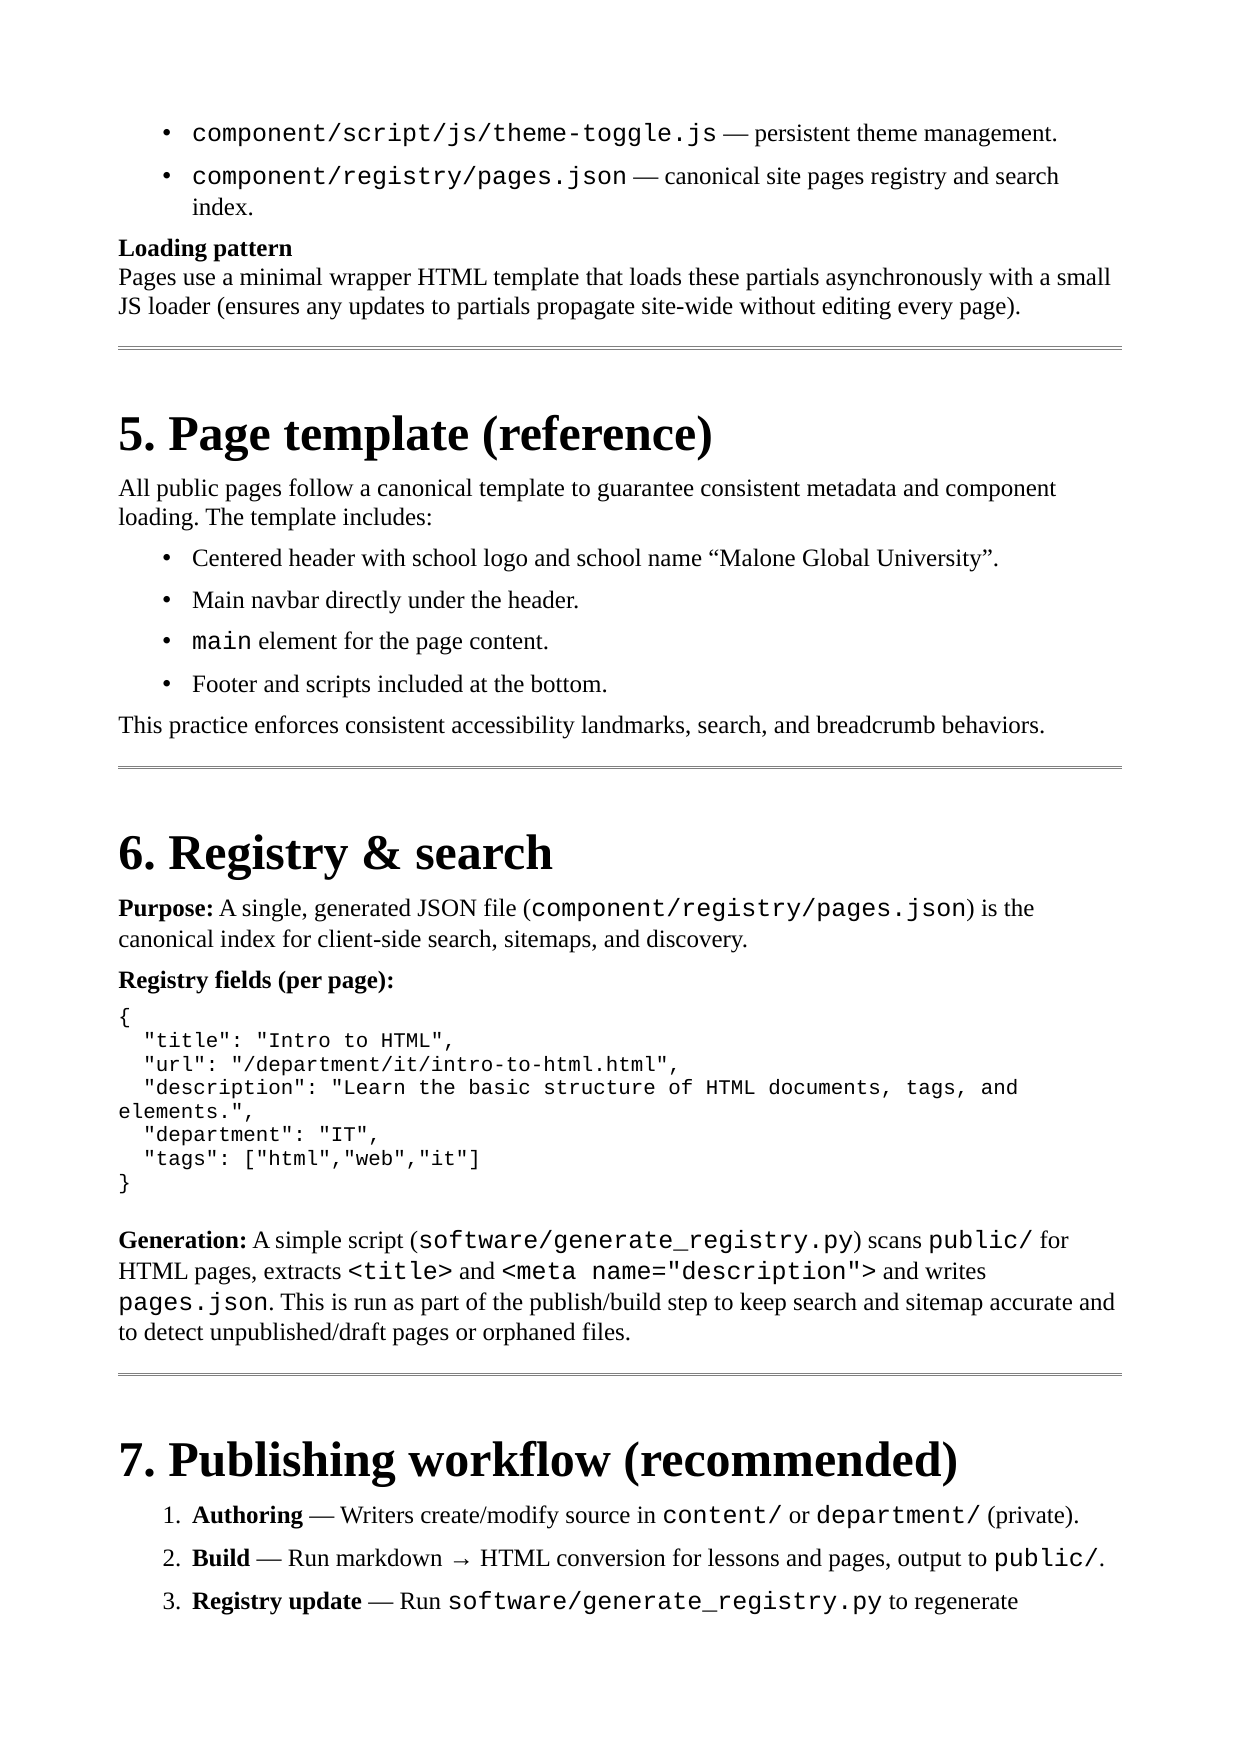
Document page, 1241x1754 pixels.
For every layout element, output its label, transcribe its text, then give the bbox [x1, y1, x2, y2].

text This practice enforces consistent accessibility landmarks, search, and breadcrumb behaviors. [118, 711, 1122, 739]
text Generation: A simple script (software/generate_registry.py) scans public/ for HTML pages, extracts <title> and <meta name="description"> and writes pages.json. This is run as part of the publish/build step to keep search and sitemap accurate and to detect unpublished/draft pages or orphaned files. [118, 1225, 1122, 1346]
list Centered header with school logo and school name “Malone Global University”. [162, 543, 1122, 572]
list Build — Run markdown → HTML conversion for lessons and pages, output to public/. [162, 1543, 1122, 1574]
subtitle 7. Publishing workflow (recommended) [118, 1430, 1122, 1487]
list Authoring — Writers create/modify source in content/ or department/ (private). [162, 1500, 1122, 1531]
text Purpose: A single, generated JSON file (component/registry/pages.json) is the canonical index for client-side search, sitemaps, and discovery. [118, 893, 1122, 952]
text { [118, 1006, 1122, 1030]
list component/registry/pages.json — canonical site pages registry and search index. [162, 161, 1122, 221]
text All public pages follow a canonical template to guarantee consistent metadata and component loading. The template includes: [118, 473, 1122, 531]
text "title": "Intro to HTML", [118, 1030, 1122, 1053]
text Registry fields (per page): [118, 965, 1122, 994]
subtitle 6. Registry & search [118, 823, 1122, 880]
list main element for the page content. [162, 626, 1122, 657]
text "department": "IT", [118, 1124, 1122, 1148]
text "url": "/department/it/intro-to-html.html", [118, 1053, 1122, 1077]
text } [118, 1172, 1122, 1195]
list component/script/js/theme-toggle.js — persistent theme management. [162, 118, 1122, 149]
list Footer and scripts included at the bottom. [162, 669, 1122, 698]
list Registry update — Run software/generate_registry.py to regenerate [162, 1586, 1122, 1617]
subtitle 5. Page template (reference) [118, 403, 1122, 461]
text "tags": ["html","web","it"] [118, 1148, 1122, 1172]
text Loading pattern Pages use a minimal wrapper HTML template that loads these partials asynchronously with a small JS loader (ensures any updates to partials propagate site-wide without editing every page). [118, 233, 1122, 320]
list Main navbar directly under the header. [162, 585, 1122, 613]
text "description": "Learn the basic structure of HTML documents, tags, and elements.", [118, 1077, 1122, 1124]
